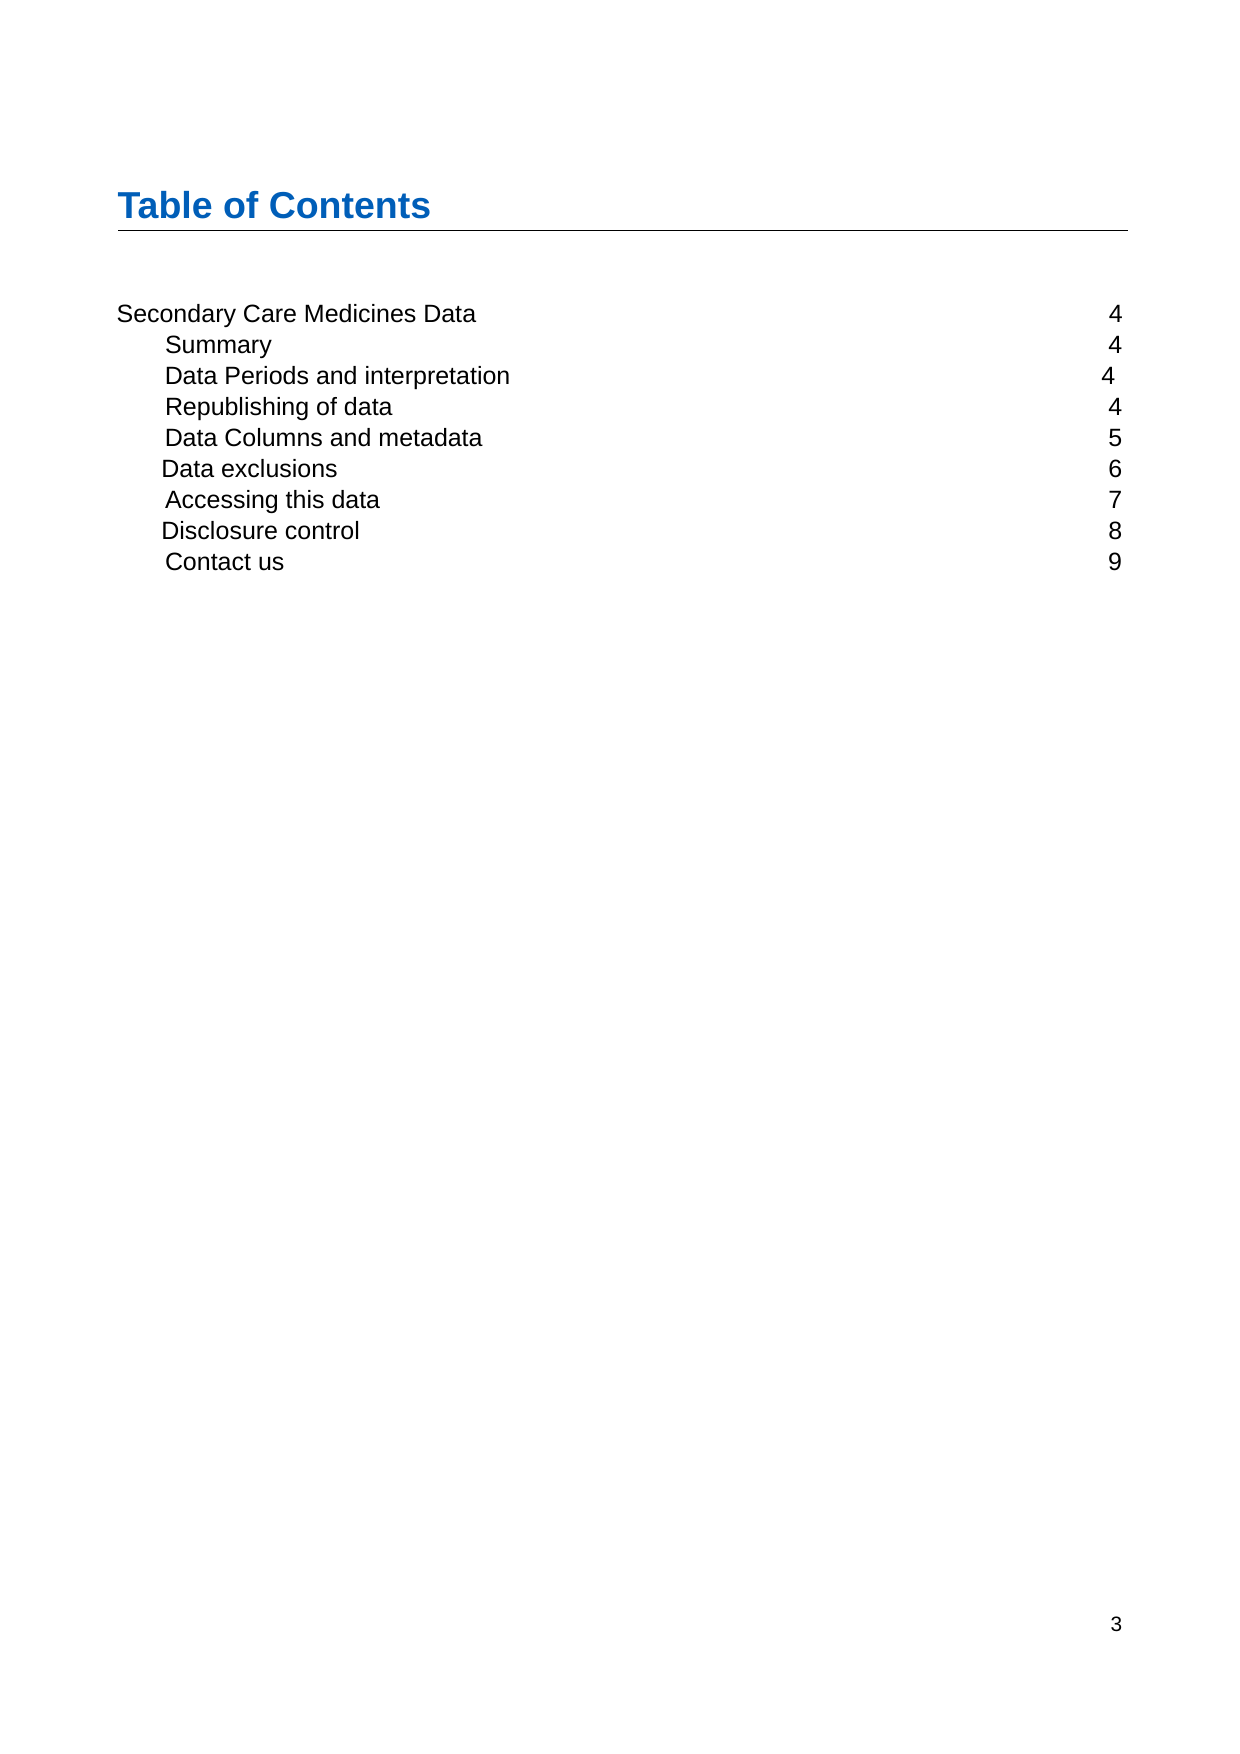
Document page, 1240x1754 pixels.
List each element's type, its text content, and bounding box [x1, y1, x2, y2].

text Contact us 9 [118, 547, 1129, 576]
text Accessing this data 7 [118, 485, 1129, 514]
text Secondary Care Medicines Data 4 [116, 299, 1129, 328]
text Data Periods and interpretation 4 [118, 361, 1129, 390]
text Disclosure control 8 [118, 516, 1129, 545]
text Summary 4 [118, 330, 1129, 359]
text Table of Contents [117, 184, 1129, 227]
text Data Columns and metadata 5 [118, 423, 1129, 452]
text Republishing of data 4 [118, 392, 1129, 421]
text Data exclusions 6 [118, 454, 1129, 483]
